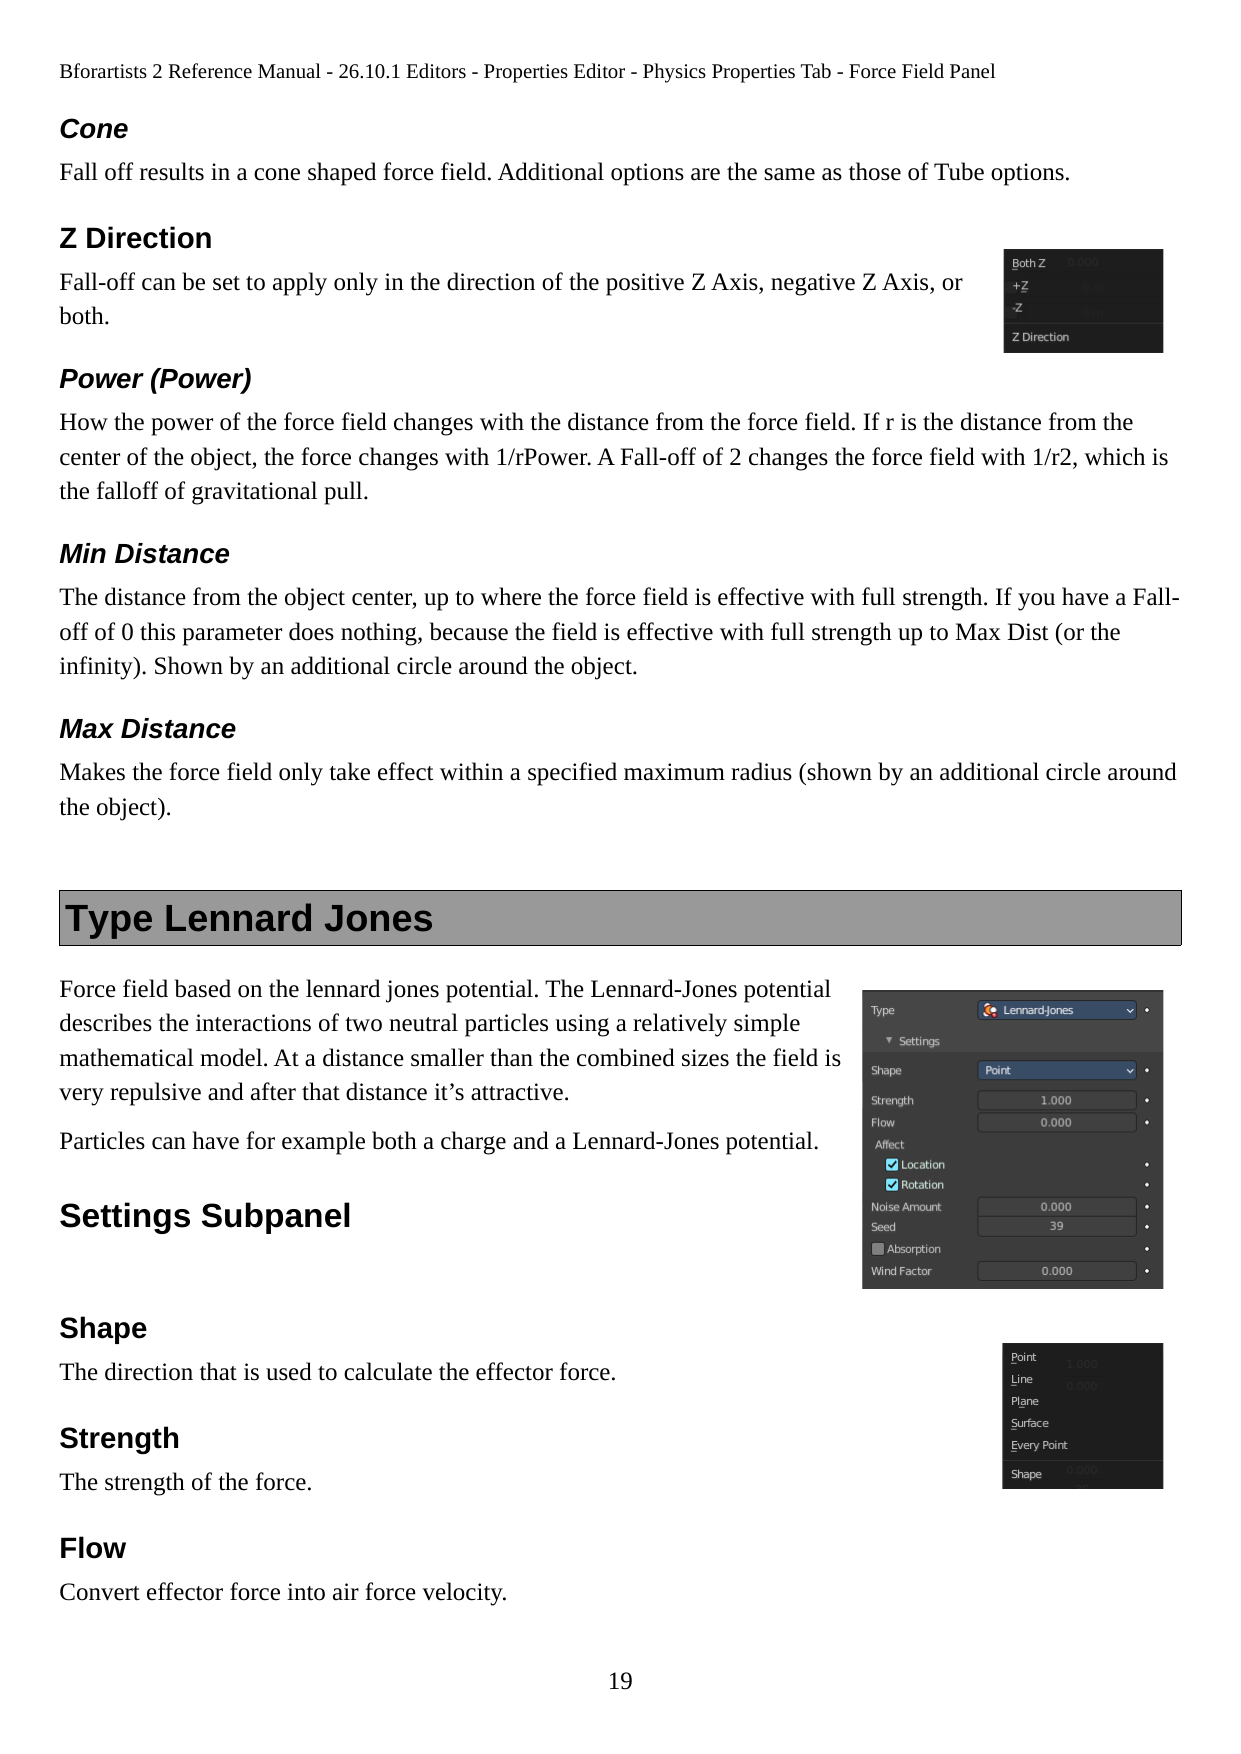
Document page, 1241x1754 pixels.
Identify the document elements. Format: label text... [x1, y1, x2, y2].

subtitle Min Distance [59, 538, 1181, 570]
subtitle Z Direction [59, 221, 1181, 254]
table_header Type Lennard Jones [60, 891, 1181, 945]
picture [862, 990, 1164, 1289]
subtitle Shape [59, 1311, 1181, 1345]
subtitle [1164, 1196, 1181, 1235]
text The direction that is used to calculate the effector force. [59, 1357, 1002, 1386]
text Particles can have for example both a charge and a Lennard-Jones potential. [59, 1126, 862, 1155]
text The distance from the object center, up to where the force field is effective with full strength. If you have a Fall-off of 0 this parameter does nothing, because the field is effective with full strength up to Max Dist (or the infinity). Shown by an additional circle around the object. [59, 582, 1181, 680]
text Fall off results in a cone shaped force field. Additional options are the same as those of Tube options. [59, 157, 1181, 186]
subtitle Strength [59, 1421, 1002, 1454]
text Convert effector force into air force velocity. [59, 1577, 1181, 1606]
picture [1002, 1343, 1164, 1489]
subtitle Cone [59, 113, 1181, 144]
subtitle Power (Power) [59, 363, 1181, 395]
text The strength of the force. [59, 1467, 1181, 1496]
subtitle Settings Subpanel [59, 1196, 862, 1235]
subtitle Flow [59, 1531, 1181, 1564]
subtitle [1164, 1421, 1181, 1454]
text Fall-off can be set to apply only in the direction of the positive Z Axis, negative Z Axis, or both. [59, 267, 1003, 330]
text How the power of the force field changes with the distance from the force field. If r is the distance from the center of the object, the force changes with 1/rPower. A Fall-off of 2 changes the force field with 1/r2, which is the falloff of gravitational pull. [59, 407, 1181, 505]
picture [1003, 249, 1164, 353]
text Makes the force field only take effect within a specified maximum radius (shown by an additional circle around the object). [59, 757, 1181, 820]
subtitle Max Distance [59, 713, 1181, 744]
text Force field based on the lennard jones potential. The Lennard-Jones potential describes the interactions of two neutral particles using a relatively simple mathematical model. At a distance smaller than the combined sizes the field is very repulsive and after that distance it’s attractive. [59, 974, 1181, 1106]
